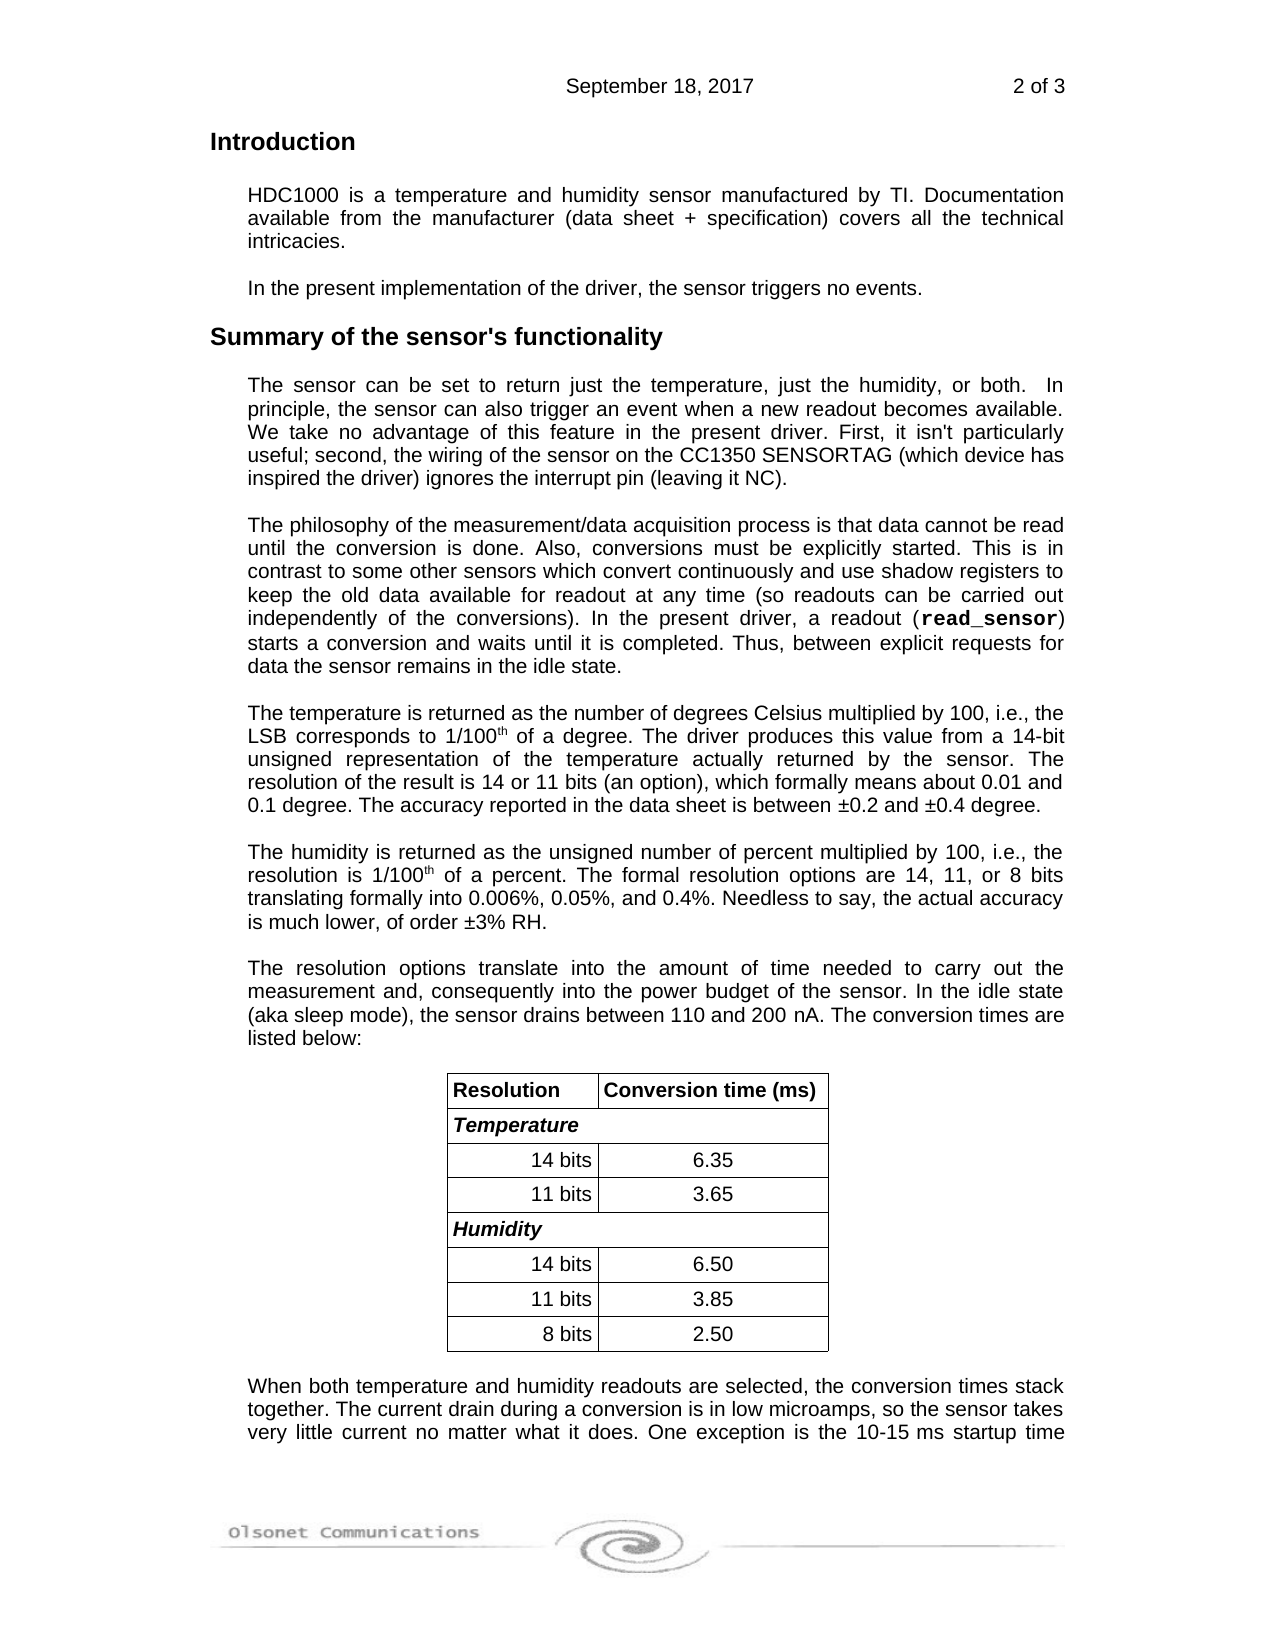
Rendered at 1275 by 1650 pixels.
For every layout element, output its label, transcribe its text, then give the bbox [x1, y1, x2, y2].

table_cell 14 bits [448, 1248, 598, 1282]
table_cell 11 bits [448, 1178, 598, 1212]
table_cell 14 bits [448, 1144, 598, 1177]
subtitle Introduction [210, 128, 1065, 156]
text The sensor can be set to return just the temperature, just the humidity, or both. In principle, the sensor can also trigger an event when a new readout becomes available. We take no advantage of this feature in the present driver. First, it isn't particularly useful; second, the wiring of the sensor on the CC1350 SENSORTAG (which device has inspired the driver) ignores the interrupt pin (leaving it NC). [247, 374, 1065, 490]
picture [210, 1504, 1065, 1596]
text HDC1000 is a temperature and humidity sensor manufactured by TI. Documentation available from the manufacturer (data sheet + specification) covers all the technical intricacies. [247, 183, 1065, 253]
text When both temperature and humidity readouts are selected, the conversion times stack together. The current drain during a conversion is in low microamps, so the sensor takes very little current no matter what it does. One exception is the 10-15 ms startup time [247, 1374, 1065, 1444]
text In the present implementation of the driver, the sensor triggers no events. [247, 276, 1065, 300]
table_cell 6.50 [599, 1248, 828, 1282]
text The resolution options translate into the amount of time needed to carry out the measurement and, consequently into the power budget of the sensor. In the idle state (aka sleep mode), the sensor drains between 110 and 200 nA. The conversion times are listed below: [247, 957, 1065, 1049]
table_cell 11 bits [448, 1283, 598, 1316]
table_cell Humidity [448, 1213, 828, 1247]
subtitle Summary of the sensor's functionality [210, 323, 1065, 351]
table_cell Temperature [448, 1109, 828, 1142]
text The temperature is returned as the number of degrees Celsius multiplied by 100, i.e., the LSB corresponds to 1/100th of a degree. The driver produces this value from a 14-bit unsigned representation of the temperature actually returned by the sensor. The resolution of the result is 14 or 11 bits (an option), which formally means about 0.01 and 0.1 degree. The accuracy reported in the data sheet is between ±0.2 and ±0.4 degree. [247, 701, 1065, 817]
table_cell 3.65 [599, 1178, 828, 1212]
text The philosophy of the measurement/data acquisition process is that data cannot be read until the conversion is done. Also, conversions must be explicitly started. This is in contrast to some other sensors which convert continuously and use shadow registers to keep the old data available for readout at any time (so readouts can be carried out independently of the conversions). In the present driver, a readout (read_sensor) starts a conversion and waits until it is completed. Thus, between explicit requests for data the sensor remains in the idle state. [247, 513, 1065, 678]
table_cell 8 bits [448, 1317, 598, 1351]
table_cell 3.85 [599, 1283, 828, 1316]
table_header Resolution [448, 1074, 598, 1108]
table_cell 6.35 [599, 1144, 828, 1177]
text The humidity is returned as the unsigned number of percent multiplied by 100, i.e., the resolution is 1/100th of a percent. The formal resolution options are 14, 11, or 8 bits translating formally into 0.006%, 0.05%, and 0.4%. Needless to say, the actual accuracy is much lower, of order ±3% RH. [247, 841, 1065, 933]
table_header Conversion time (ms) [599, 1074, 828, 1108]
table_cell 2.50 [599, 1317, 828, 1351]
